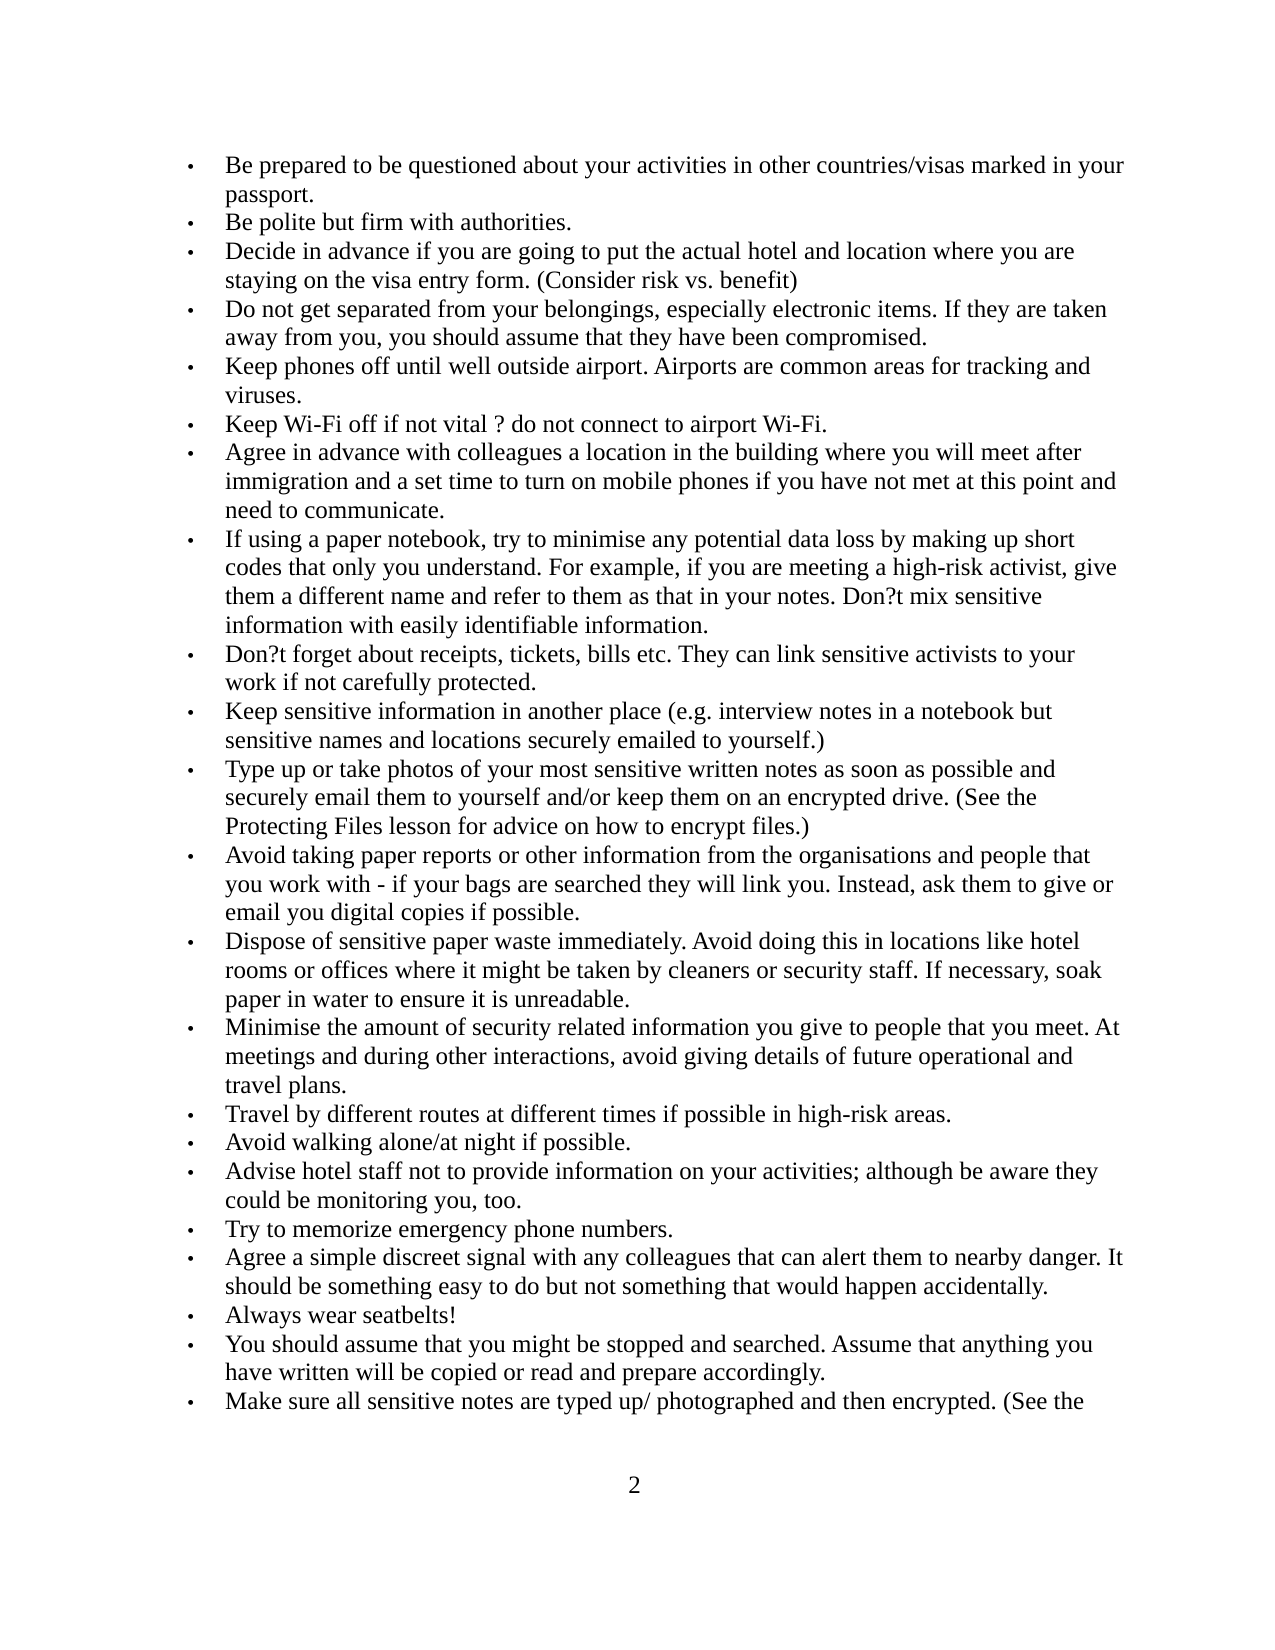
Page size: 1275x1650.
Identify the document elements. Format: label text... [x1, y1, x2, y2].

list You should assume that you might be stopped and searched. Assume that anything you have written will be copied or read and prepare accordingly. [187, 1329, 1125, 1386]
list Type up or take photos of your most sensitive written notes as soon as possible and securely email them to yourself and/or keep them on an encrypted drive. (See the Protecting Files lesson for advice on how to encrypt files.) [187, 754, 1125, 840]
list Keep sensitive information in another place (e.g. interview notes in a notebook but sensitive names and locations securely emailed to yourself.) [187, 696, 1125, 754]
list Decide in advance if you are going to put the actual hotel and location where you are staying on the visa entry form. (Consider risk vs. benefit) [187, 236, 1125, 294]
list Minimise the amount of security related information you give to people that you meet. At meetings and during other interactions, avoid giving details of future operational and travel plans. [187, 1012, 1125, 1099]
list Be prepared to be questioned about your activities in other countries/visas marked in your passport. [187, 150, 1125, 207]
list Avoid taking paper reports or other information from the organisations and people that you work with - if your bags are searched they will link you. Instead, ask them to give or email you digital copies if possible. [187, 840, 1125, 926]
list Try to memorize emergency phone numbers. [187, 1214, 1125, 1242]
list Advise hotel staff not to provide information on your activities; although be aware they could be monitoring you, too. [187, 1156, 1125, 1214]
list Keep Wi-Fi off if not vital ? do not connect to airport Wi-Fi. [187, 409, 1125, 437]
list If using a paper notebook, try to minimise any potential data loss by making up short codes that only you understand. For example, if you are meeting a high-risk activist, give them a different name and refer to them as that in your notes. Don?t mix sensitive information with easily identifiable information. [187, 524, 1125, 639]
list Be polite but firm with authorities. [187, 207, 1125, 236]
list Always wear seatbelts! [187, 1300, 1125, 1329]
list Don?t forget about receipts, tickets, bills etc. They can link sensitive activists to your work if not carefully protected. [187, 639, 1125, 696]
list Make sure all sensitive notes are typed up/ photographed and then encrypted. (See the [187, 1386, 1125, 1415]
list Do not get separated from your belongings, especially electronic items. If they are taken away from you, you should assume that they have been compromised. [187, 294, 1125, 351]
list Avoid walking alone/at night if possible. [187, 1127, 1125, 1156]
list Travel by different routes at different times if possible in high-risk areas. [187, 1099, 1125, 1127]
list Agree a simple discreet signal with any colleagues that can alert them to nearby danger. It should be something easy to do but not something that would happen accidentally. [187, 1242, 1125, 1300]
list Keep phones off until well outside airport. Airports are common areas for tracking and viruses. [187, 351, 1125, 409]
list Dispose of sensitive paper waste immediately. Avoid doing this in locations like hotel rooms or offices where it might be taken by cleaners or security staff. If necessary, soak paper in water to ensure it is unreadable. [187, 926, 1125, 1012]
list Agree in advance with colleagues a location in the building where you will meet after immigration and a set time to turn on mobile phones if you have not met at this point and need to communicate. [187, 437, 1125, 524]
